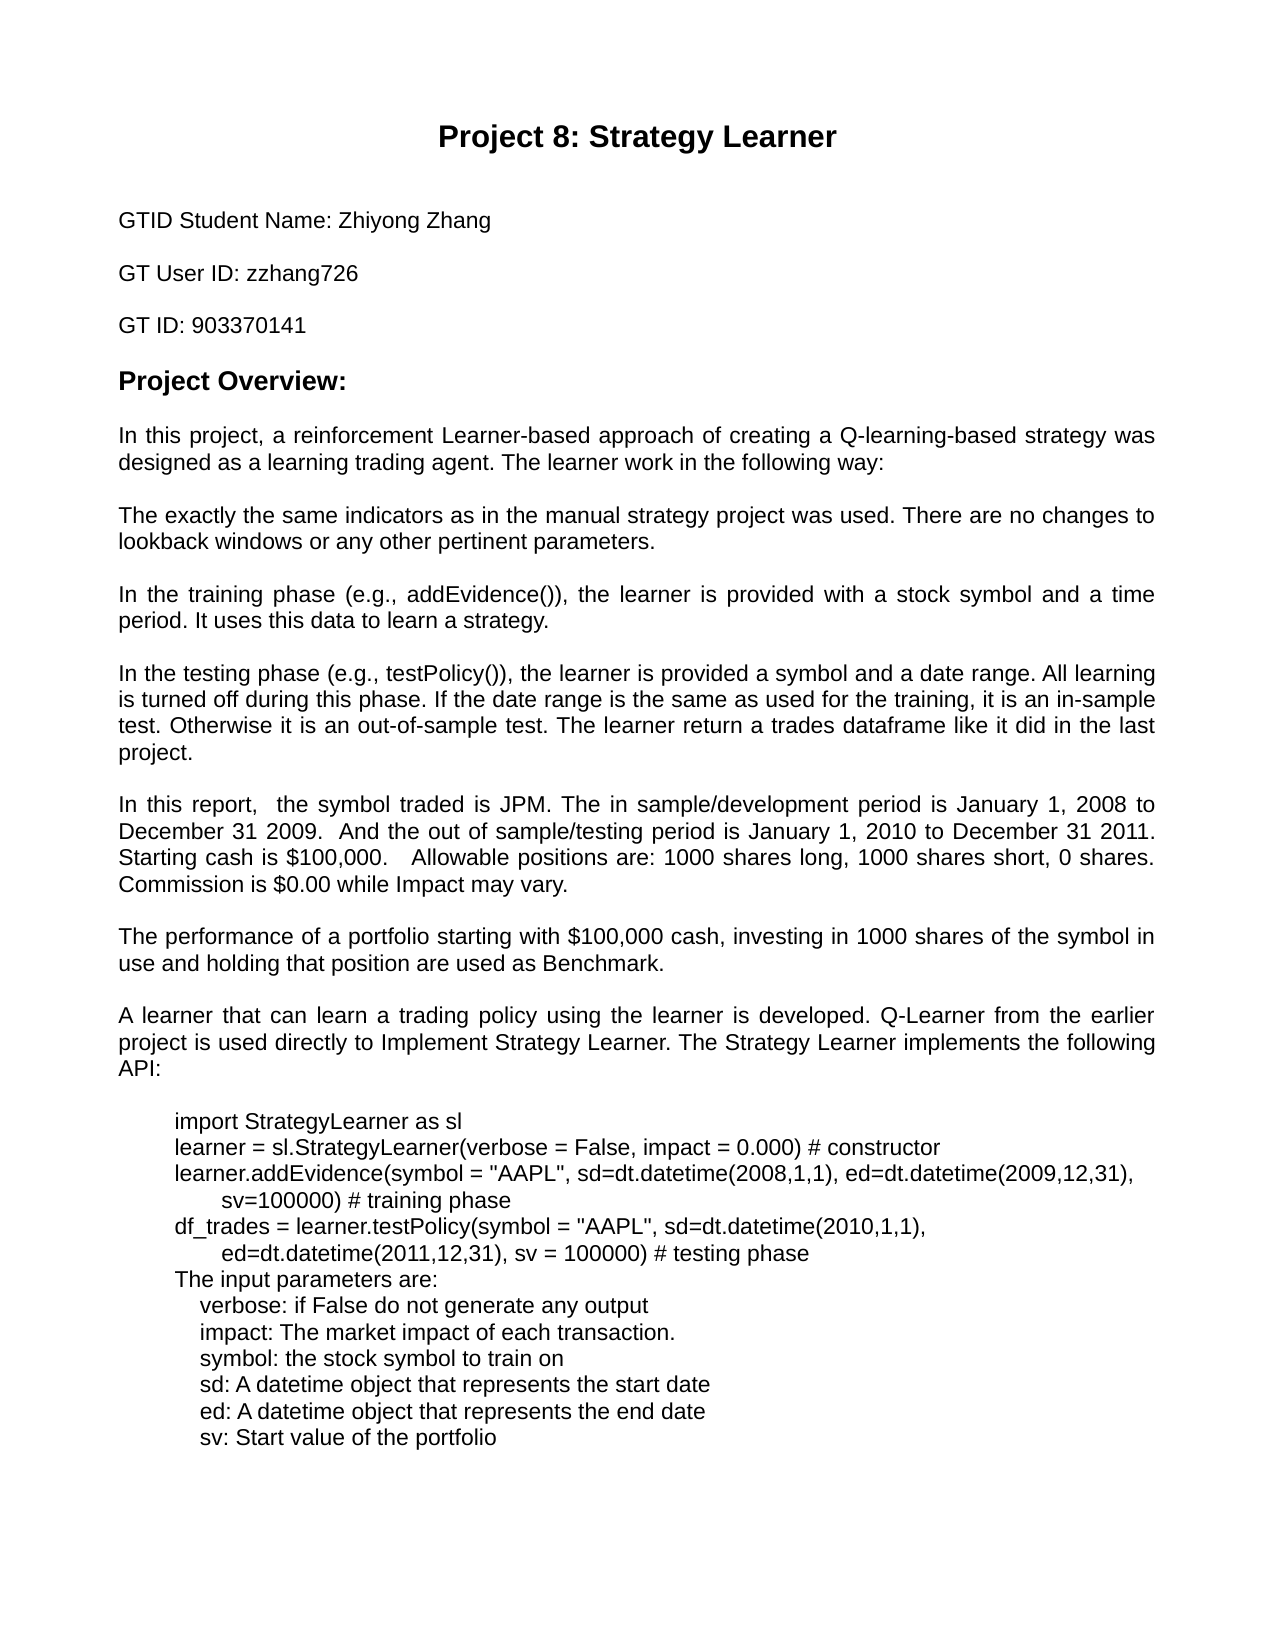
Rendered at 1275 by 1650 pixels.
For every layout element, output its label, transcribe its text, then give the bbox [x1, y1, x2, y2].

text Project 8: Strategy Learner [118, 118, 1157, 154]
text impact: The market impact of each transaction. [174, 1318, 1157, 1345]
text GT User ID: zzhang726 [118, 259, 1157, 312]
text import StrategyLearner as sl [174, 1108, 1157, 1134]
text The input parameters are: [174, 1266, 1157, 1292]
text symbol: the stock symbol to train on [174, 1345, 1157, 1371]
text In the testing phase (e.g., testPolicy()), the learner is provided a symbol and a date range. All learning is turned off during this phase. If the date range is the same as used for the training, it is an in-sample test. Otherwise it is an out-of-sample test. The learner return a trades dataframe like it did in the last project. [118, 660, 1157, 765]
text sd: A datetime object that represents the start date [174, 1371, 1157, 1398]
text GT ID: 903370141 [118, 312, 1157, 338]
text df_trades = learner.testPolicy(symbol = "AAPL", sd=dt.datetime(2010,1,1), ed=dt.datetime(2011,12,31), sv = 100000) # testing phase [174, 1213, 1157, 1266]
text In this project, a reinforcement Learner-based approach of creating a Q-learning-based strategy was designed as a learning trading agent. The learner work in the following way: [118, 422, 1157, 475]
text verbose: if False do not generate any output [174, 1292, 1157, 1318]
text GTID Student Name: Zhiyong Zhang [118, 207, 1157, 259]
text learner = sl.StrategyLearner(verbose = False, impact = 0.000) # constructor [174, 1134, 1157, 1160]
text The exactly the same indicators as in the manual strategy project was used. There are no changes to lookback windows or any other pertinent parameters. [118, 502, 1157, 554]
text learner.addEvidence(symbol = "AAPL", sd=dt.datetime(2008,1,1), ed=dt.datetime(2009,12,31), sv=100000) # training phase [174, 1160, 1157, 1213]
text ed: A datetime object that represents the end date [174, 1398, 1157, 1424]
text Project Overview: [118, 365, 1157, 396]
text In this report, the symbol traded is JPM. The in sample/development period is January 1, 2008 to December 31 2009. And the out of sample/testing period is January 1, 2010 to December 31 2011. Starting cash is $100,000. Allowable positions are: 1000 shares long, 1000 shares short, 0 shares. Commission is $0.00 while Impact may vary. [118, 791, 1157, 897]
text The performance of a portfolio starting with $100,000 cash, investing in 1000 shares of the symbol in use and holding that position are used as Benchmark. [118, 923, 1157, 976]
text sv: Start value of the portfolio [174, 1424, 1157, 1450]
text In the training phase (e.g., addEvidence()), the learner is provided with a stock symbol and a time period. It uses this data to learn a strategy. [118, 581, 1157, 633]
text A learner that can learn a trading policy using the learner is developed. Q-Learner from the earlier project is used directly to Implement Strategy Learner. The Strategy Learner implements the following API: [118, 1002, 1157, 1081]
